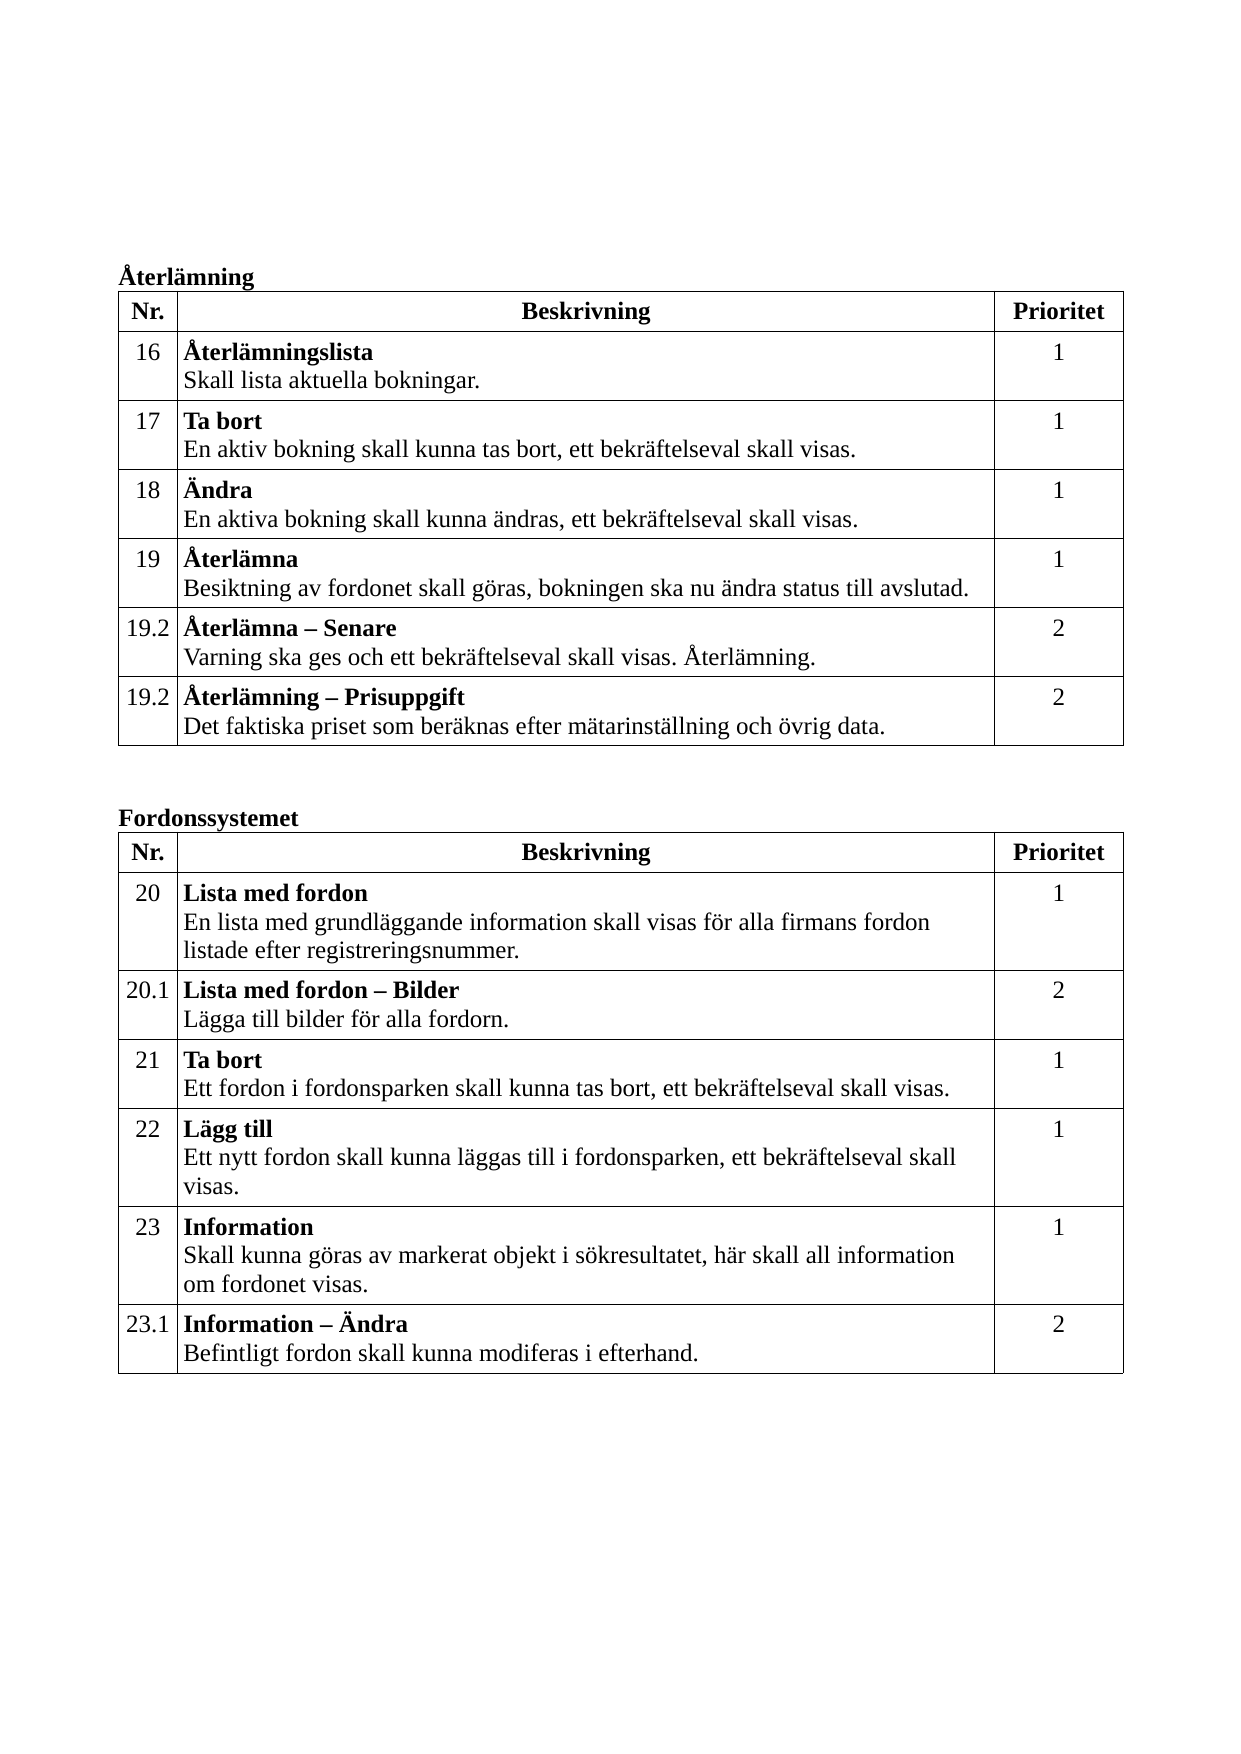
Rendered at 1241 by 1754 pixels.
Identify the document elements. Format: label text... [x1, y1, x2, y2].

table_cell Återlämna – Senare Varning ska ges och ett bekräftelseval skall visas. Återlämning. [178, 608, 994, 676]
table_header Nr. [119, 833, 177, 872]
table_cell 2 [995, 677, 1123, 745]
table_cell 2 [995, 608, 1123, 676]
table_cell 19,2 [119, 677, 177, 745]
table_cell Återlämna Besiktning av fordonet skall göras, bokningen ska nu ändra status till avslutad. [178, 539, 994, 607]
table_cell 2 [995, 1305, 1123, 1373]
table_cell 1 [995, 539, 1123, 607]
table_header Beskrivning [178, 833, 994, 872]
table_cell Återlämningslista Skall lista aktuella bokningar. [178, 332, 994, 400]
table_header Beskrivning [178, 292, 994, 331]
table_cell 19 [119, 539, 177, 607]
table_cell 23,1 [119, 1305, 177, 1373]
table_cell Lägg till Ett nytt fordon skall kunna läggas till i fordonsparken, ett bekräftelseval skall visas. [178, 1109, 994, 1206]
table_cell Ta bort Ett fordon i fordonsparken skall kunna tas bort, ett bekräftelseval skall visas. [178, 1040, 994, 1108]
table_cell Ta bort En aktiv bokning skall kunna tas bort, ett bekräftelseval skall visas. [178, 401, 994, 469]
table_cell 20,1 [119, 971, 177, 1039]
table_header Prioritet [995, 833, 1123, 872]
table_cell 1 [995, 332, 1123, 400]
table_cell 2 [995, 971, 1123, 1039]
table_cell 16 [119, 332, 177, 400]
table_cell 1 [995, 1207, 1123, 1303]
table_cell Ändra En aktiva bokning skall kunna ändras, ett bekräftelseval skall visas. [178, 470, 994, 538]
table_cell Lista med fordon – Bilder Lägga till bilder för alla fordorn. [178, 971, 994, 1039]
table_cell 19,2 [119, 608, 177, 676]
table_cell Information – Ändra Befintligt fordon skall kunna modiferas i efterhand. [178, 1305, 994, 1373]
table_cell 1 [995, 401, 1123, 469]
table_cell 20 [119, 873, 177, 970]
table_cell 1 [995, 1040, 1123, 1108]
table_cell Lista med fordon En lista med grundläggande information skall visas för alla firmans fordon listade efter registreringsnummer. [178, 873, 994, 970]
table_cell Information Skall kunna göras av markerat objekt i sökresultatet, här skall all information om fordonet visas. [178, 1207, 994, 1303]
table_cell 22 [119, 1109, 177, 1206]
text Fordonssystemet [118, 803, 1122, 832]
table_cell Återlämning – Prisuppgift Det faktiska priset som beräknas efter mätarinställning och övrig data. [178, 677, 994, 745]
table_header Nr. [119, 292, 177, 331]
table_cell 17 [119, 401, 177, 469]
table_cell 23 [119, 1207, 177, 1303]
table_cell 1 [995, 873, 1123, 970]
table_header Prioritet [995, 292, 1123, 331]
table_cell 1 [995, 1109, 1123, 1206]
text Återlämning [118, 262, 1122, 291]
table_cell 21 [119, 1040, 177, 1108]
table_cell 1 [995, 470, 1123, 538]
table_cell 18 [119, 470, 177, 538]
